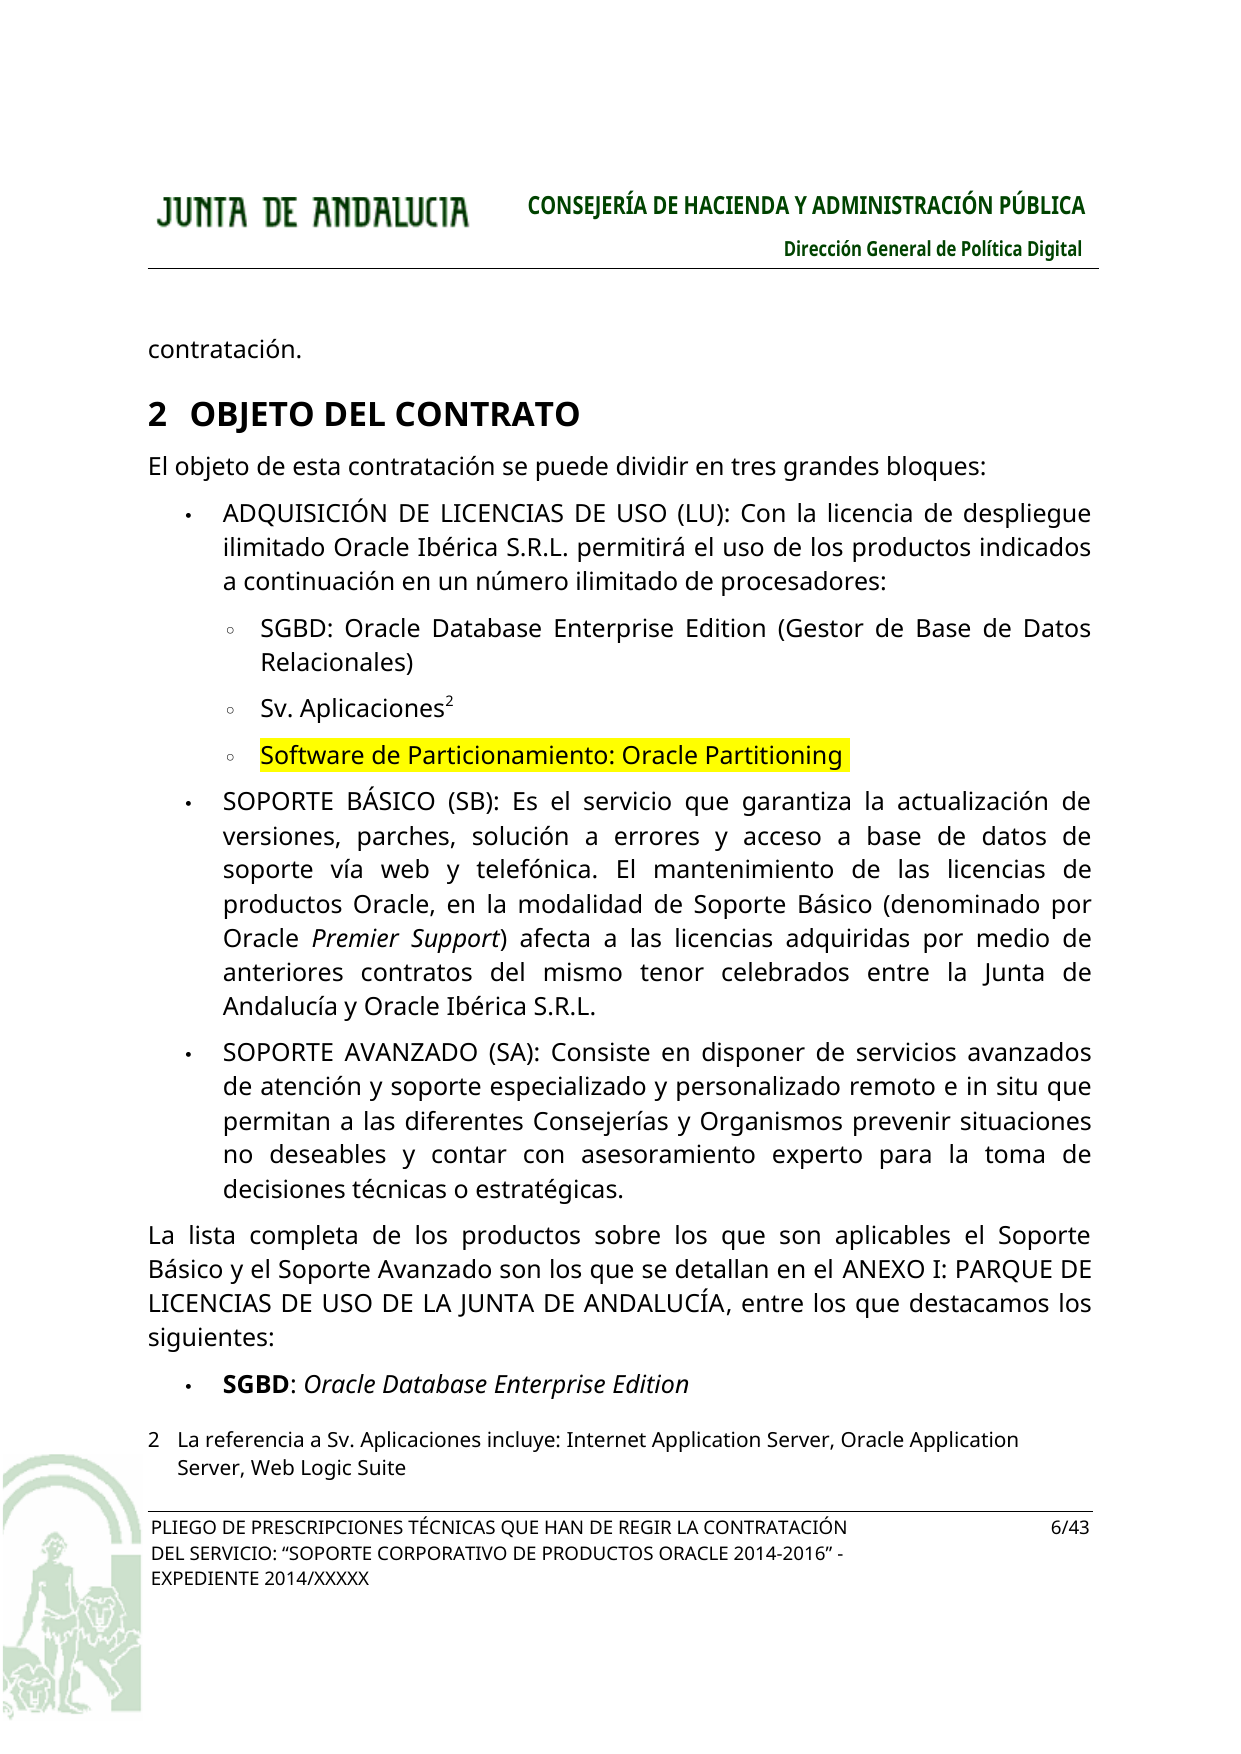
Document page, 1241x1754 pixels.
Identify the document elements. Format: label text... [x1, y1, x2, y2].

list SGBD: Oracle Database Enterprise Edition [185, 1367, 1093, 1401]
text contratación. [148, 332, 1093, 366]
list Software de Particionamiento: Oracle Partitioning [223, 737, 1093, 772]
list La referencia a Sv. Aplicaciones incluye: Internet Application Server, Oracle Application Server, Web Logic Suite [148, 1425, 1093, 1482]
subtitle OBJETO DEL CONTRATO [148, 391, 1093, 437]
list SGBD: Oracle Database Enterprise Edition (Gestor de Base de Datos Relacionales) [223, 610, 1093, 678]
picture [2, 1454, 144, 1722]
picture [156, 197, 471, 229]
text La lista completa de los productos sobre los que son aplicables el Soporte Básico y el Soporte Avanzado son los que se detallan en el ANEXO I: PARQUE DE LICENCIAS DE USO DE LA JUNTA DE ANDALUCÍA, entre los que destacamos los siguientes: [148, 1218, 1093, 1354]
text El objeto de esta contratación se puede dividir en tres grandes bloques: [148, 449, 1093, 483]
list SOPORTE AVANZADO (SA): Consiste en disponer de servicios avanzados de atención y soporte especializado y personalizado remoto e in situ que permitan a las diferentes Consejerías y Organismos prevenir situaciones no deseables y contar con asesoramiento experto para la toma de decisiones técnicas o estratégicas. [185, 1035, 1093, 1205]
list SOPORTE BÁSICO (SB): Es el servicio que garantiza la actualización de versiones, parches, solución a errores y acceso a base de datos de soporte vía web y telefónica. El mantenimiento de las licencias de productos Oracle, en la modalidad de Soporte Básico (denominado por Oracle Premier Support) afecta a las licencias adquiridas por medio de anteriores contratos del mismo tenor celebrados entre la Junta de Andalucía y Oracle Ibérica S.R.L. [185, 784, 1093, 1022]
list ADQUISICIÓN DE LICENCIAS DE USO (LU): Con la licencia de despliegue ilimitado Oracle Ibérica S.R.L. permitirá el uso de los productos indicados a continuación en un número ilimitado de procesadores: [185, 496, 1093, 598]
list Sv. Aplicaciones [223, 691, 1093, 725]
